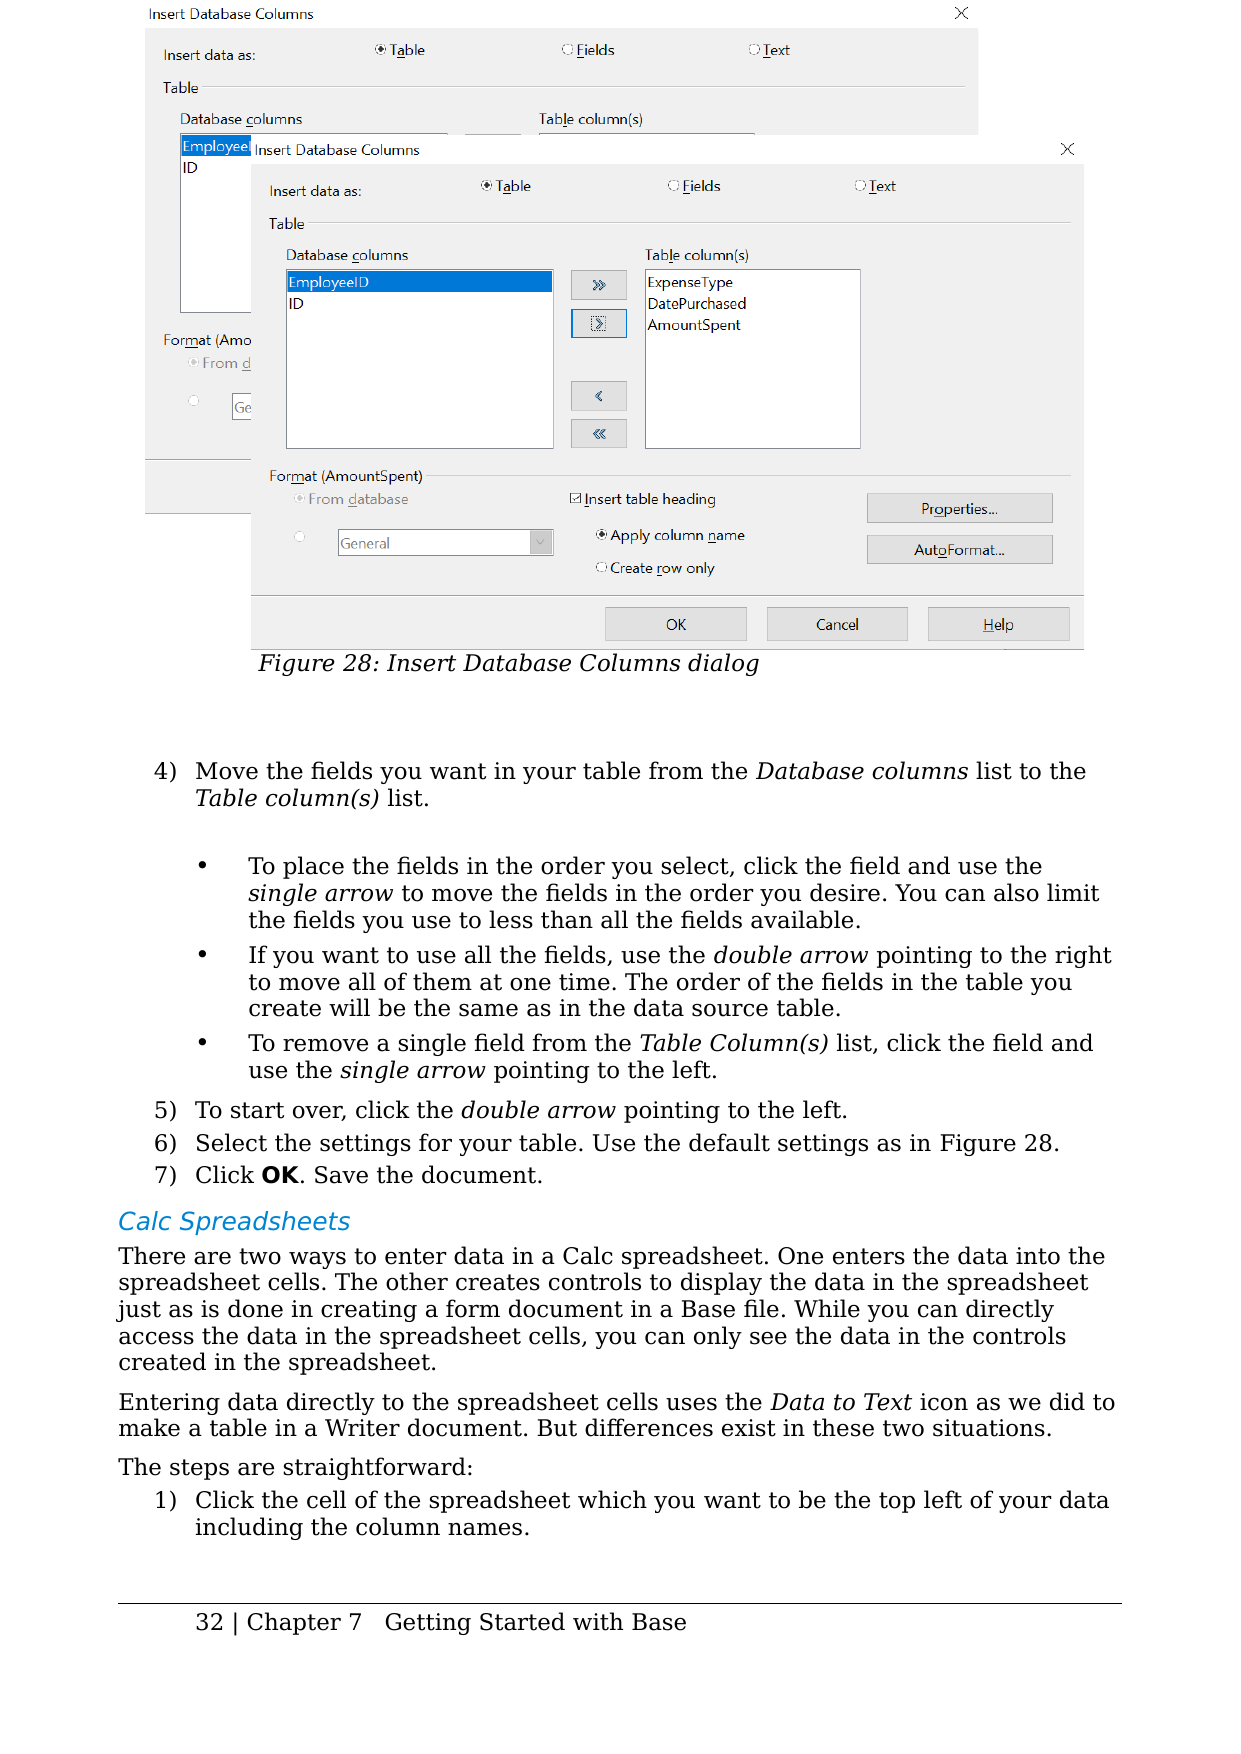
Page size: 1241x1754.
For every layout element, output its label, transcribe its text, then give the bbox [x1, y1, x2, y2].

list To place the fields in the order you select, click the field and use the single arrow to move the fields in the order you desire. You can also limit the fields you use to less than all the fields available. [195, 851, 1122, 933]
list Figure 28: Insert Database Columns dialog [251, 136, 1093, 676]
list If you want to use all the fields, use the double arrow pointing to the right to move all of them at one time. The order of the fields in the table you create will be the same as in the data source table. [195, 940, 1122, 1022]
list Select the settings for your table. Use the default settings as in Figure 28. [177, 1130, 1122, 1156]
text There are two ways to enter data in a Calc spreadsheet. One enters the data into the spreadsheet cells. The other creates controls to display the data in the spreadsheet just as is done in creating a form document in a Base file. While you can directly access the data in the spreadsheet cells, you can only see the data in the controls created in the spreadsheet. [118, 1243, 1122, 1376]
text Entering data directly to the spreadsheet cells uses the Data to Text icon as we did to make a table in a Writer document. But differences exist in these two situations. [118, 1389, 1122, 1442]
list The steps are straightforward: [118, 1454, 1122, 1481]
subtitle Calc Spreadsheets [118, 1207, 1122, 1236]
list To start over, click the double arrow pointing to the left. [177, 1097, 1122, 1123]
list Click the cell of the spreadsheet which you want to be the top left of your data including the column names. [177, 1488, 1122, 1541]
list Click OK. Save the document. [177, 1163, 1122, 1189]
list To remove a single field from the Table Column(s) list, click the field and use the single arrow pointing to the left. [195, 1028, 1122, 1084]
list Move the fields you want in your table from the Database columns list to the Table column(s) list. [177, 758, 1122, 812]
picture [145, 0, 1085, 650]
